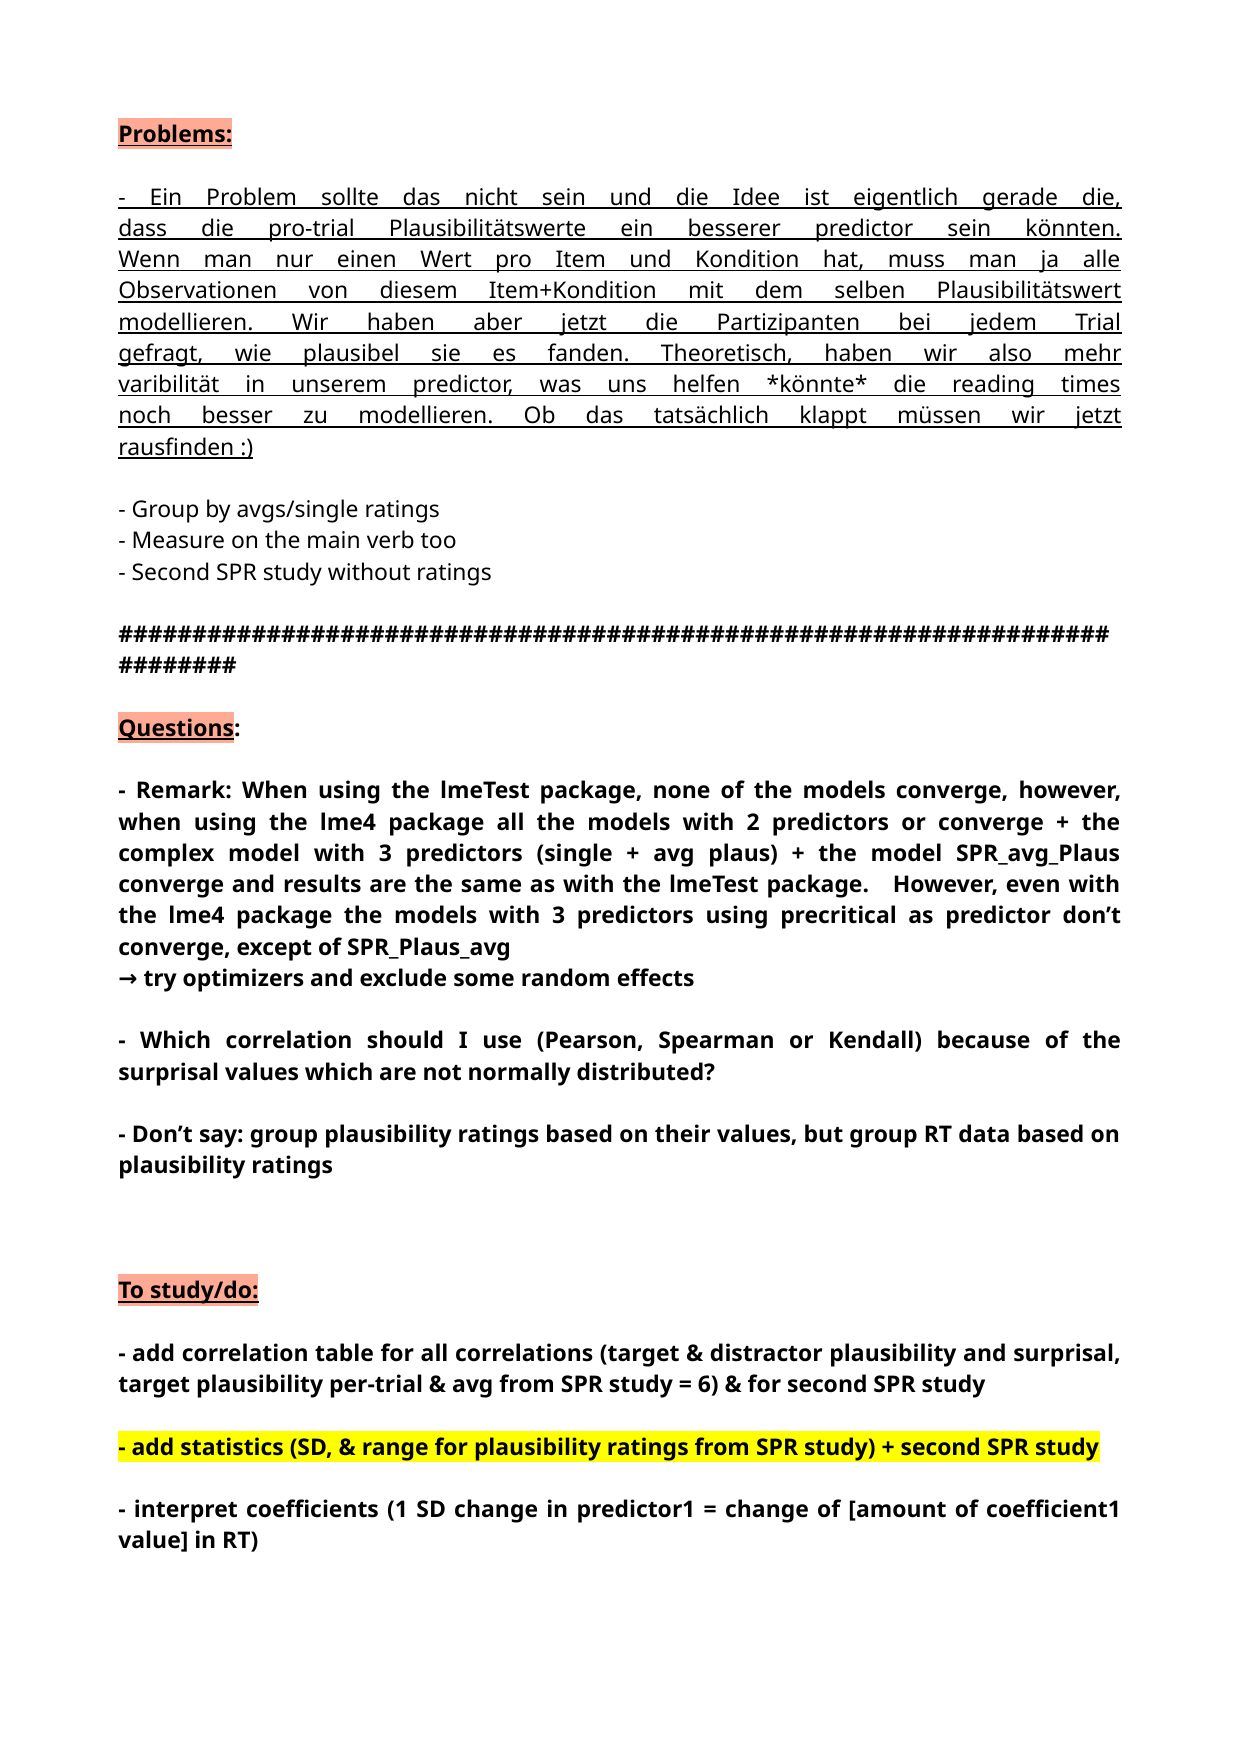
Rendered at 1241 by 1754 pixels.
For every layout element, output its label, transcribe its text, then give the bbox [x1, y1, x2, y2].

text To study/do: [118, 1274, 1122, 1306]
text - add correlation table for all correlations (target & distractor plausibility and surprisal, target plausibility per-trial & avg from SPR study = 6) & for second SPR study [118, 1337, 1122, 1399]
text modellieren. Wir haben aber jetzt die Partizipanten bei jedem Trial [118, 303, 1122, 332]
text gefragt, wie plausibel sie es fanden. Theoretisch, haben wir also mehr [118, 334, 1122, 363]
text - Which correlation should I use (Pearson, Spearman or Kendall) because of the surprisal values which are not normally distributed? [118, 1024, 1122, 1087]
text varibilität in unserem predictor, was uns helfen *könnte* die reading times noch besser zu modellieren. Ob das tatsächlich klappt müssen wir jetzt [118, 365, 1122, 426]
text dass die pro-trial Plausibilitätswerte ein besserer predictor sein könnten. [118, 209, 1122, 238]
text Problems: [118, 118, 1122, 149]
text - add statistics (SD, & range for plausibility ratings from SPR study) + second SPR study [118, 1431, 1122, 1462]
text Questions: [118, 712, 1122, 743]
text - interpret coefficients (1 SD change in predictor1 = change of [amount of coefficient1 value] in RT) [118, 1493, 1122, 1556]
text - Second SPR study without ratings [118, 556, 1122, 587]
text Wenn man nur einen Wert pro Item und Kondition hat, muss man ja alle Observationen von diesem Item+Kondition mit dem selben Plausibilitätswert [118, 240, 1122, 301]
text - Group by avgs/single ratings [118, 493, 1122, 524]
text - Ein Problem sollte das nicht sein und die Idee ist eigentlich gerade die, [118, 181, 1122, 207]
text - Measure on the main verb too [118, 524, 1122, 556]
text → try optimizers and exclude some random effects [118, 962, 1122, 993]
text ########################################################################### [118, 618, 1122, 681]
text rausfinden :) [118, 428, 1122, 462]
text - Don’t say: group plausibility ratings based on their values, but group RT data based on plausibility ratings [118, 1118, 1122, 1181]
text - Remark: When using the lmeTest package, none of the models converge, however, when using the lme4 package all the models with 2 predictors or converge + the complex model with 3 predictors (single + avg plaus) + the model SPR_avg_Plaus converge and results are the same as with the lmeTest package. However, even with the lme4 package the models with 3 predictors using precritical as predictor don’t converge, except of SPR_Plaus_avg [118, 774, 1122, 962]
